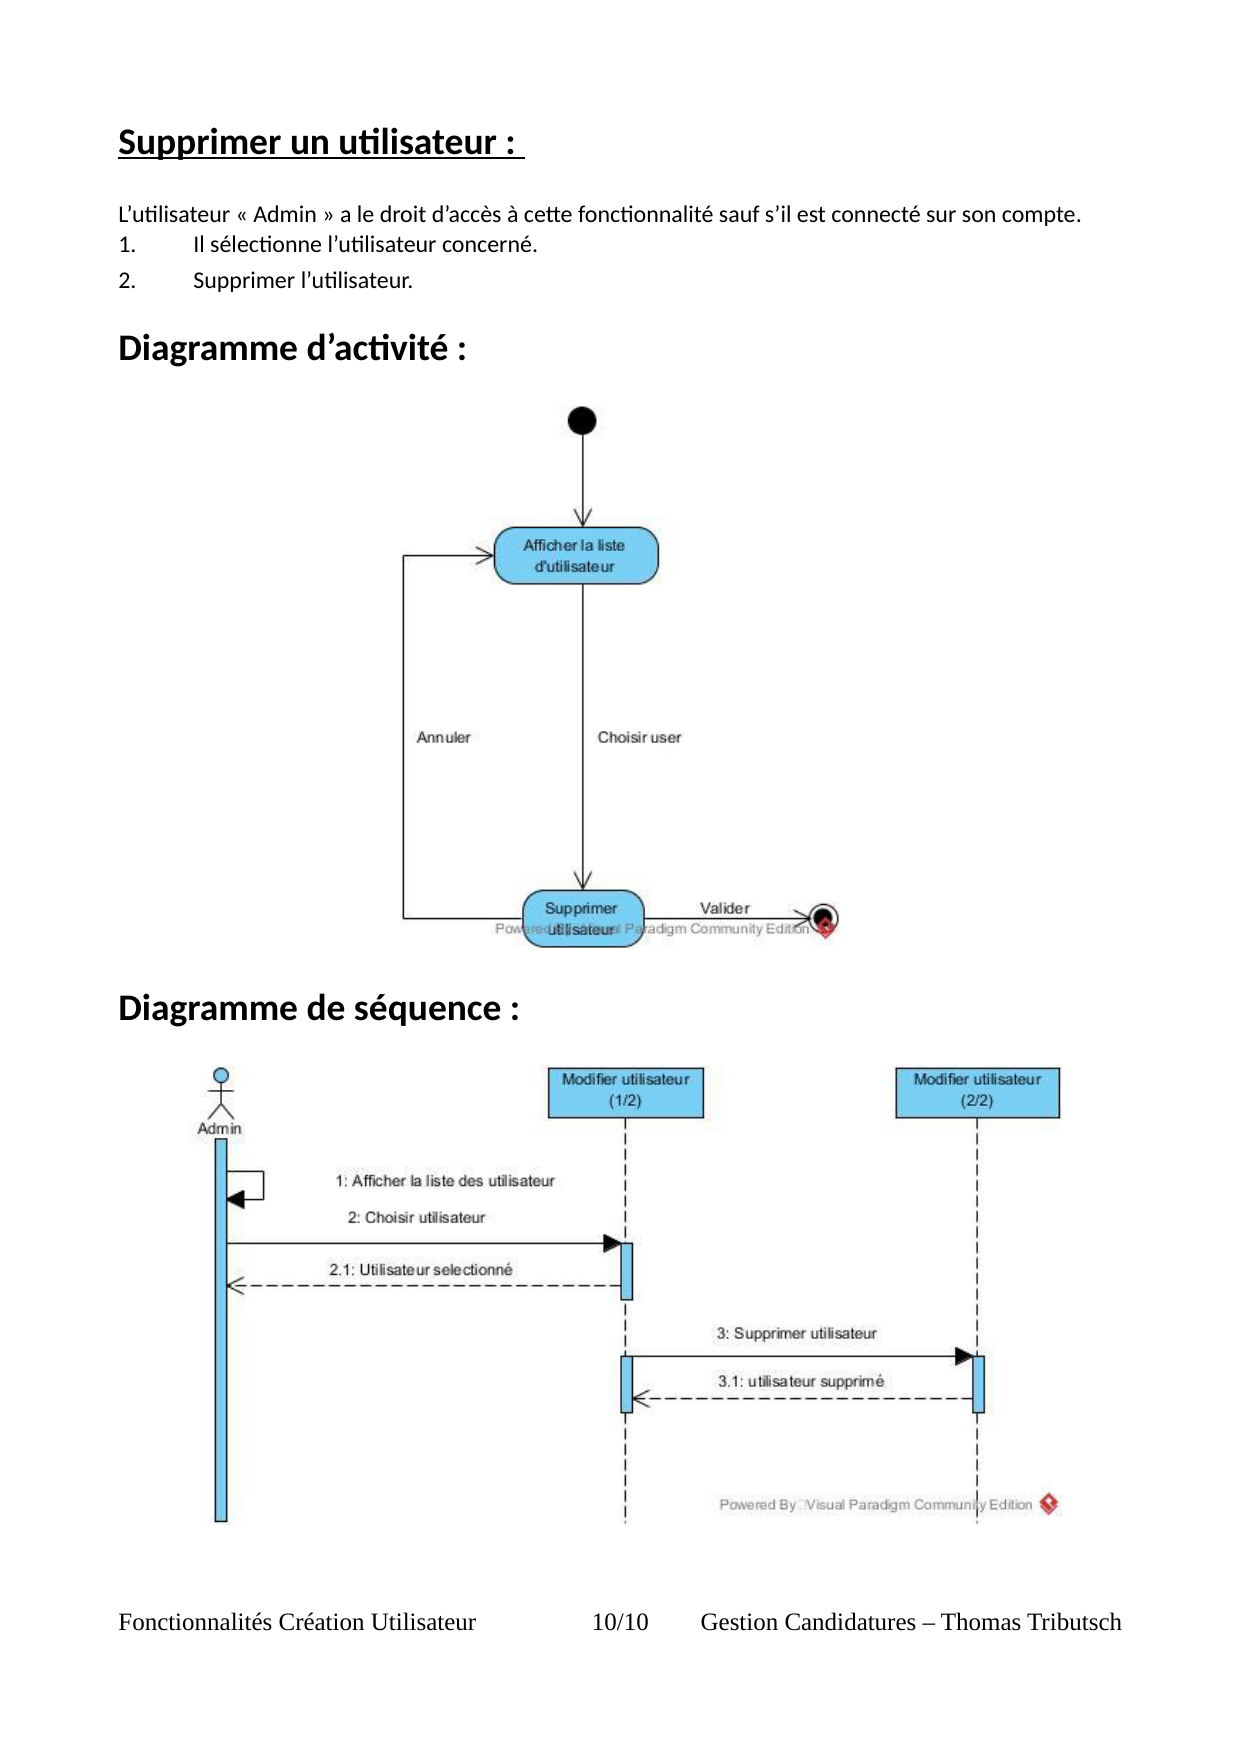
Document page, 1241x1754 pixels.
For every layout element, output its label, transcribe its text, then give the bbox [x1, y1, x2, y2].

text Diagramme de séquence : [118, 984, 1122, 1030]
list Il sélectionne l’utilisateur concerné. [118, 229, 1122, 258]
text L’utilisateur « Admin » a le droit d’accès à cette fonctionnalité sauf s’il est connecté sur son compte. [118, 199, 1122, 229]
list Supprimer l’utilisateur. [118, 265, 1122, 294]
text Supprimer un utilisateur : [118, 118, 1122, 164]
text Diagramme d’activité : [118, 323, 1122, 369]
